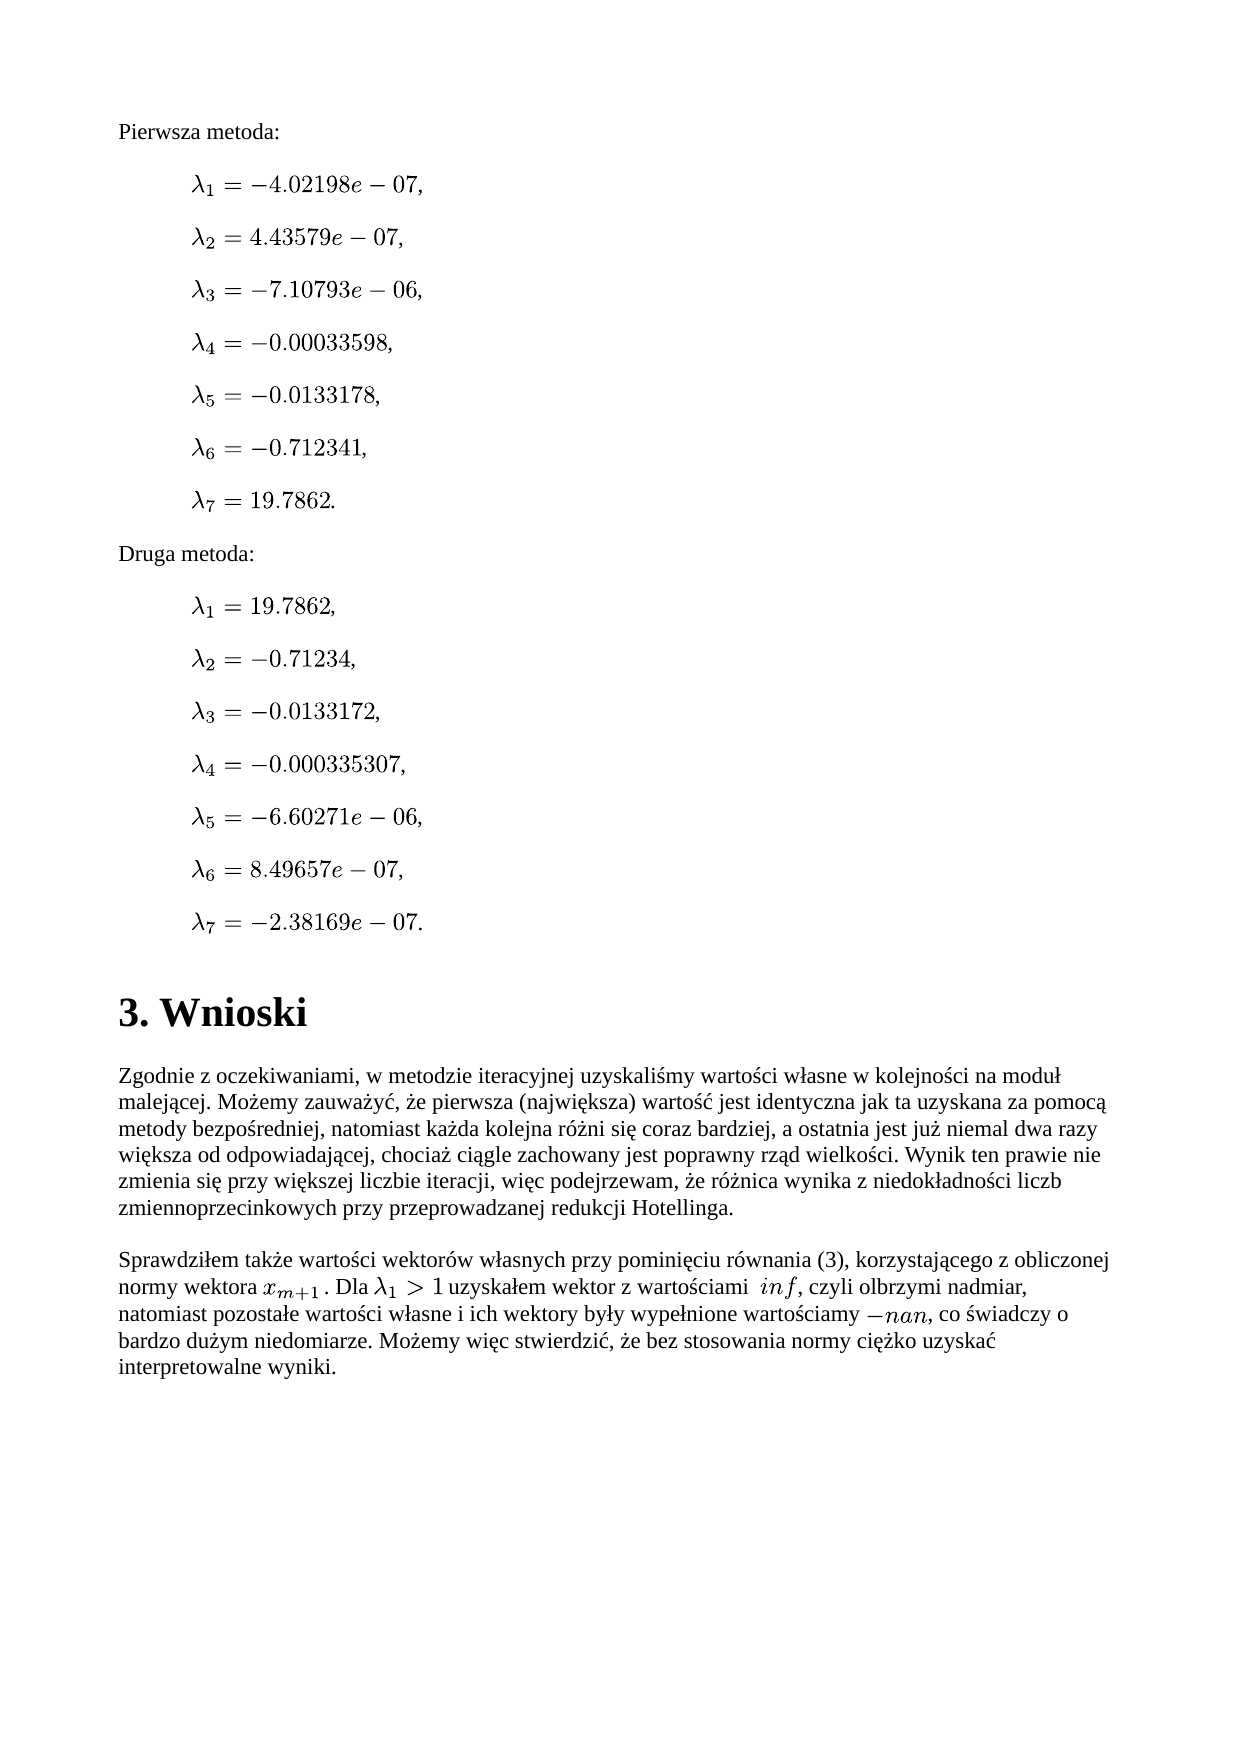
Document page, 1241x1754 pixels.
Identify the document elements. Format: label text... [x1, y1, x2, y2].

text , [118, 223, 1122, 250]
text . [118, 909, 1122, 935]
text , [118, 751, 1122, 777]
text Druga metoda: [118, 540, 1122, 566]
text , [118, 382, 1122, 408]
text , [118, 434, 1122, 461]
text , [118, 329, 1122, 355]
text . [118, 487, 1122, 513]
text Pierwsza metoda: [118, 118, 1122, 144]
text , [118, 276, 1122, 303]
text , [118, 856, 1122, 882]
text , [118, 171, 1122, 197]
text , [118, 803, 1122, 830]
text Zgodnie z oczekiwaniami, w metodzie iteracyjnej uzyskaliśmy wartości własne w kolejności na moduł malejącej. Możemy zauważyć, że pierwsza (największa) wartość jest identyczna jak ta uzyskana za pomocą metody bezpośredniej, natomiast każda kolejna różni się coraz bardziej, a ostatnia jest już niemal dwa razy większa od odpowiadającej, chociaż ciągle zachowany jest poprawny rząd wielkości. Wynik ten prawie nie zmienia się przy większej liczbie iteracji, więc podejrzewam, że różnica wynika z niedokładności liczb zmiennoprzecinkowych przy przeprowadzanej redukcji Hotellinga. [118, 1062, 1122, 1220]
text Sprawdziłem także wartości wektorów własnych przy pominięciu równania (3), korzystającego z obliczonej normy wektora . Dla uzyskałem wektor z wartościami , czyli olbrzymi nadmiar, natomiast pozostałe wartości własne i ich wektory były wypełnione wartościamy , co świadczy o bardzo dużym niedomiarze. Możemy więc stwierdzić, że bez stosowania normy ciężko uzyskać interpretowalne wyniki. [118, 1247, 1122, 1379]
text , [118, 592, 1122, 619]
text 3. Wnioski [118, 988, 1122, 1036]
text , [118, 645, 1122, 672]
text , [118, 698, 1122, 724]
